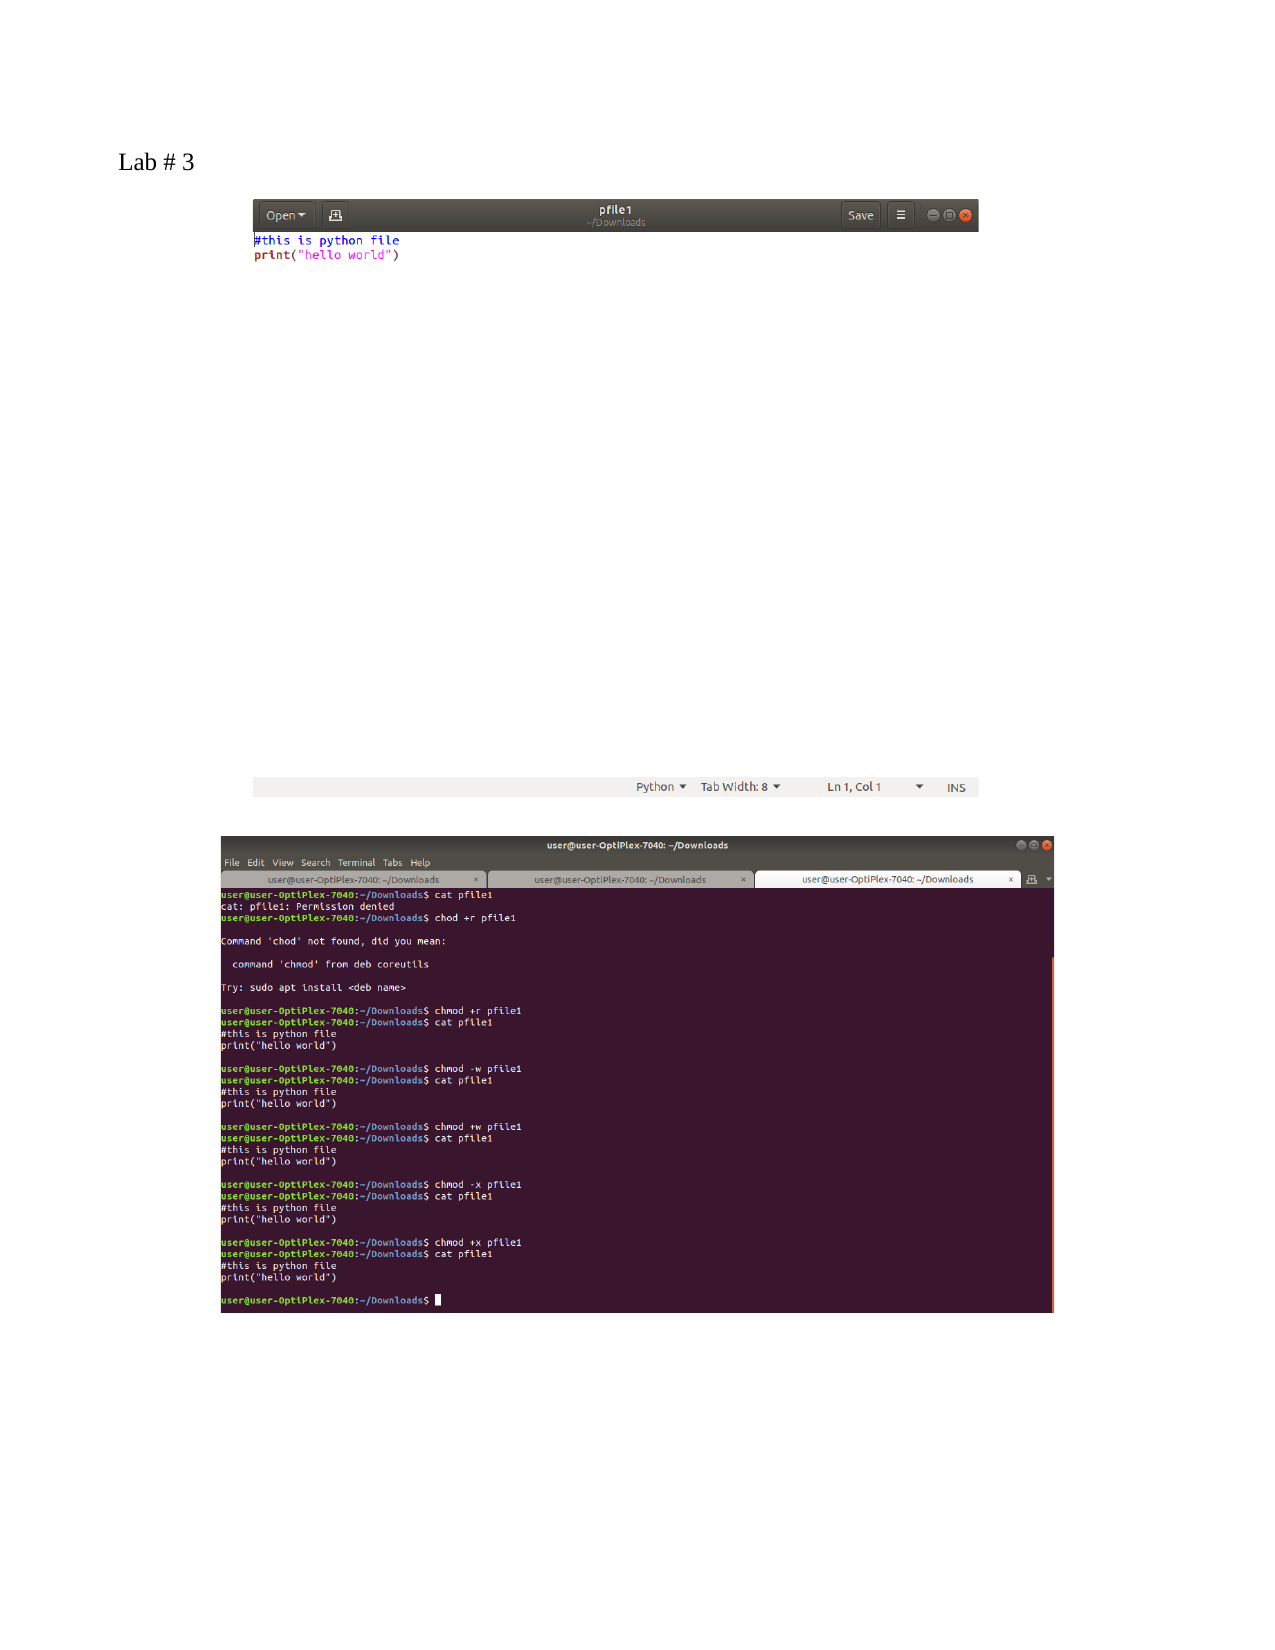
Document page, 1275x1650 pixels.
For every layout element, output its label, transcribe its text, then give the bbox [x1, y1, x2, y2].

text Lab # 3 [118, 147, 1157, 176]
picture [220, 836, 1055, 1313]
picture [252, 199, 979, 797]
